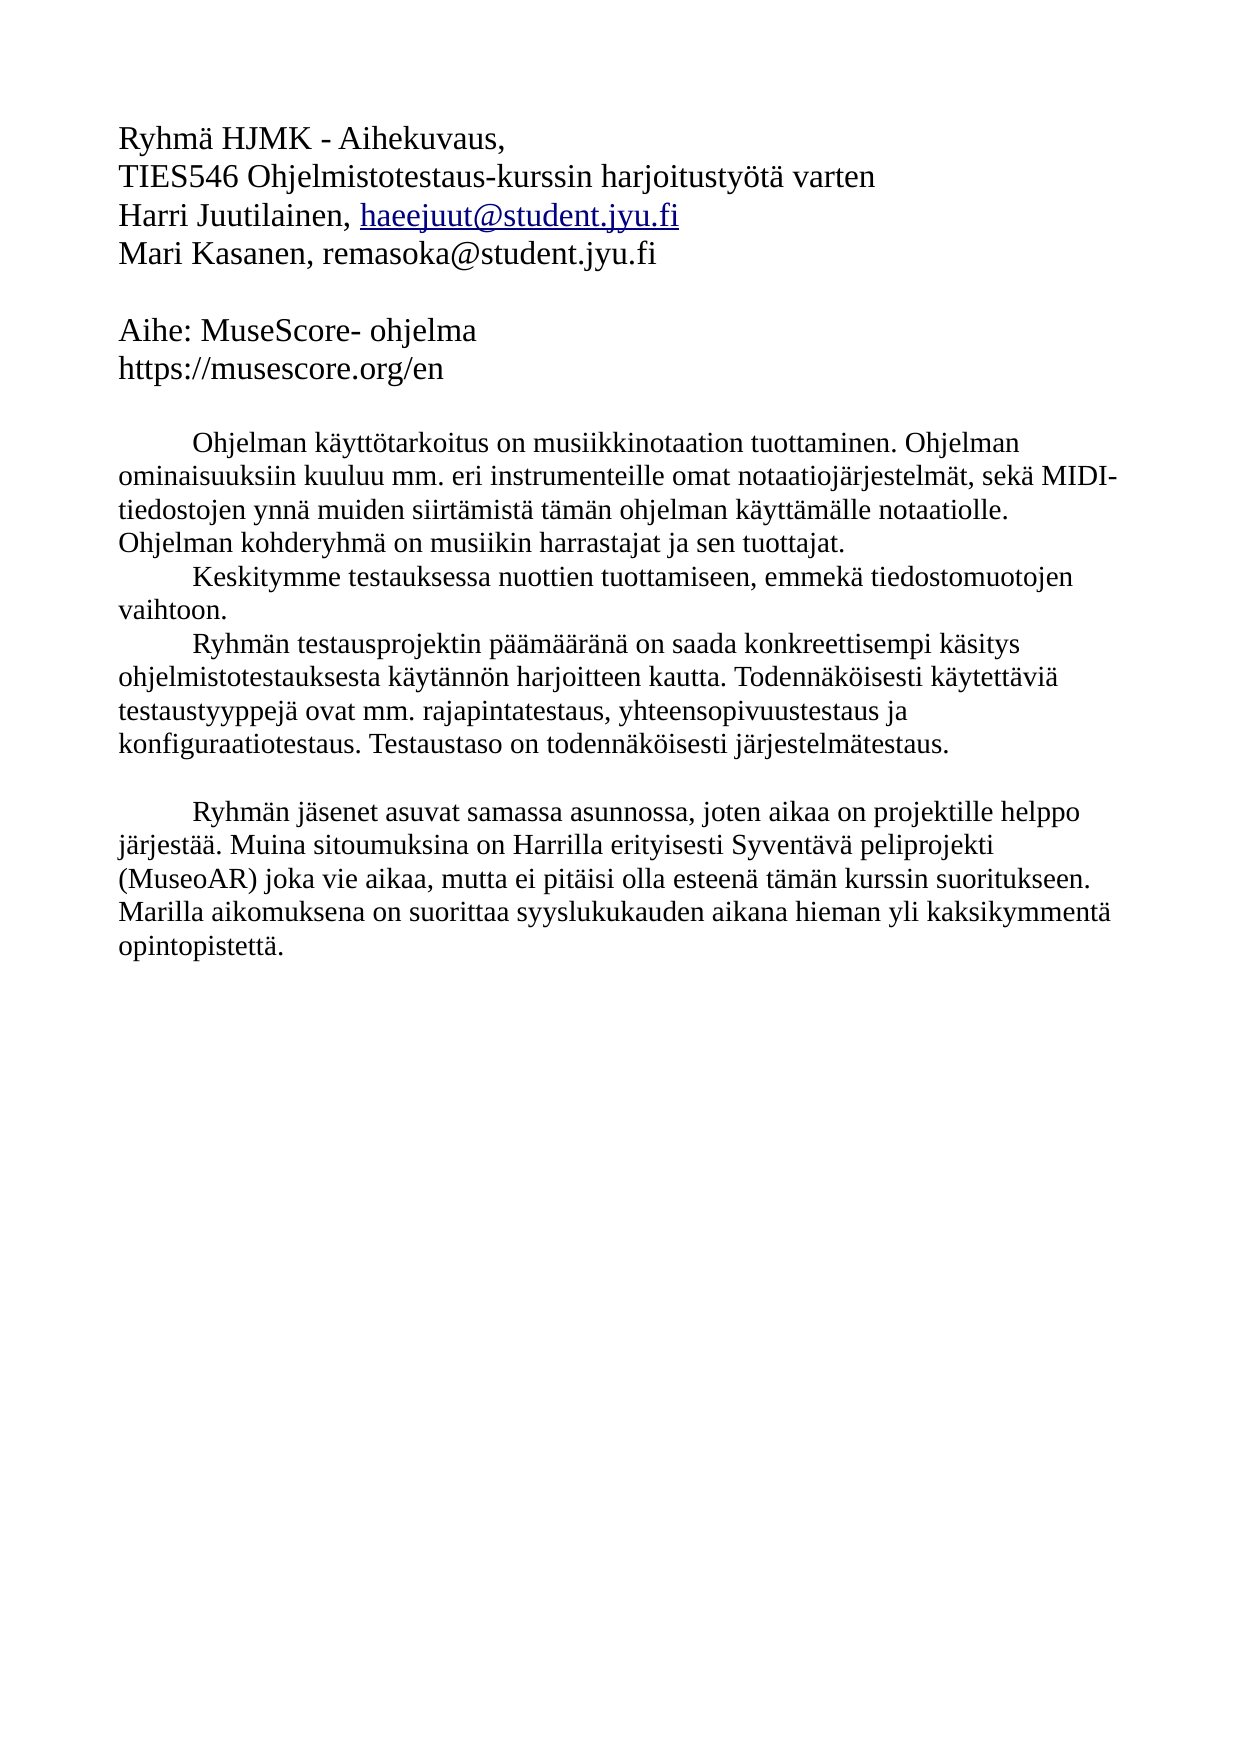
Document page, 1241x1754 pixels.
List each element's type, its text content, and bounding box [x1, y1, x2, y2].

text Aihe: MuseScore- ohjelma [118, 310, 1122, 348]
text TIES546 Ohjelmistotestaus-kurssin harjoitustyötä varten [118, 156, 1122, 195]
text https://musescore.org/en [118, 348, 1122, 386]
text Mari Kasanen, remasoka@student.jyu.fi [118, 233, 1122, 271]
text Harri Juutilainen, haeejuut@student.jyu.fi [118, 195, 1122, 233]
text Ohjelman käyttötarkoitus on musiikkinotaation tuottaminen. Ohjelman ominaisuuksiin kuuluu mm. eri instrumenteille omat notaatiojärjestelmät, sekä MIDI- tiedostojen ynnä muiden siirtämistä tämän ohjelman käyttämälle notaatiolle. Ohjelman kohderyhmä on musiikin harrastajat ja sen tuottajat. [118, 425, 1122, 559]
text Ryhmän testausprojektin päämääränä on saada konkreettisempi käsitys ohjelmistotestauksesta käytännön harjoitteen kautta. Todennäköisesti käytettäviä testaustyyppejä ovat mm. rajapintatestaus, yhteensopivuustestaus ja konfiguraatiotestaus. Testaustaso on todennäköisesti järjestelmätestaus. [118, 626, 1122, 760]
text Ryhmä HJMK - Aihekuvaus, [118, 118, 1122, 156]
text Keskitymme testauksessa nuottien tuottamiseen, emmekä tiedostomuotojen vaihtoon. [118, 559, 1122, 626]
text Ryhmän jäsenet asuvat samassa asunnossa, joten aikaa on projektille helppo järjestää. Muina sitoumuksina on Harrilla erityisesti Syventävä peliprojekti (MuseoAR) joka vie aikaa, mutta ei pitäisi olla esteenä tämän kurssin suoritukseen. Marilla aikomuksena on suorittaa syyslukukauden aikana hieman yli kaksikymmentä opintopistettä. [118, 794, 1122, 961]
